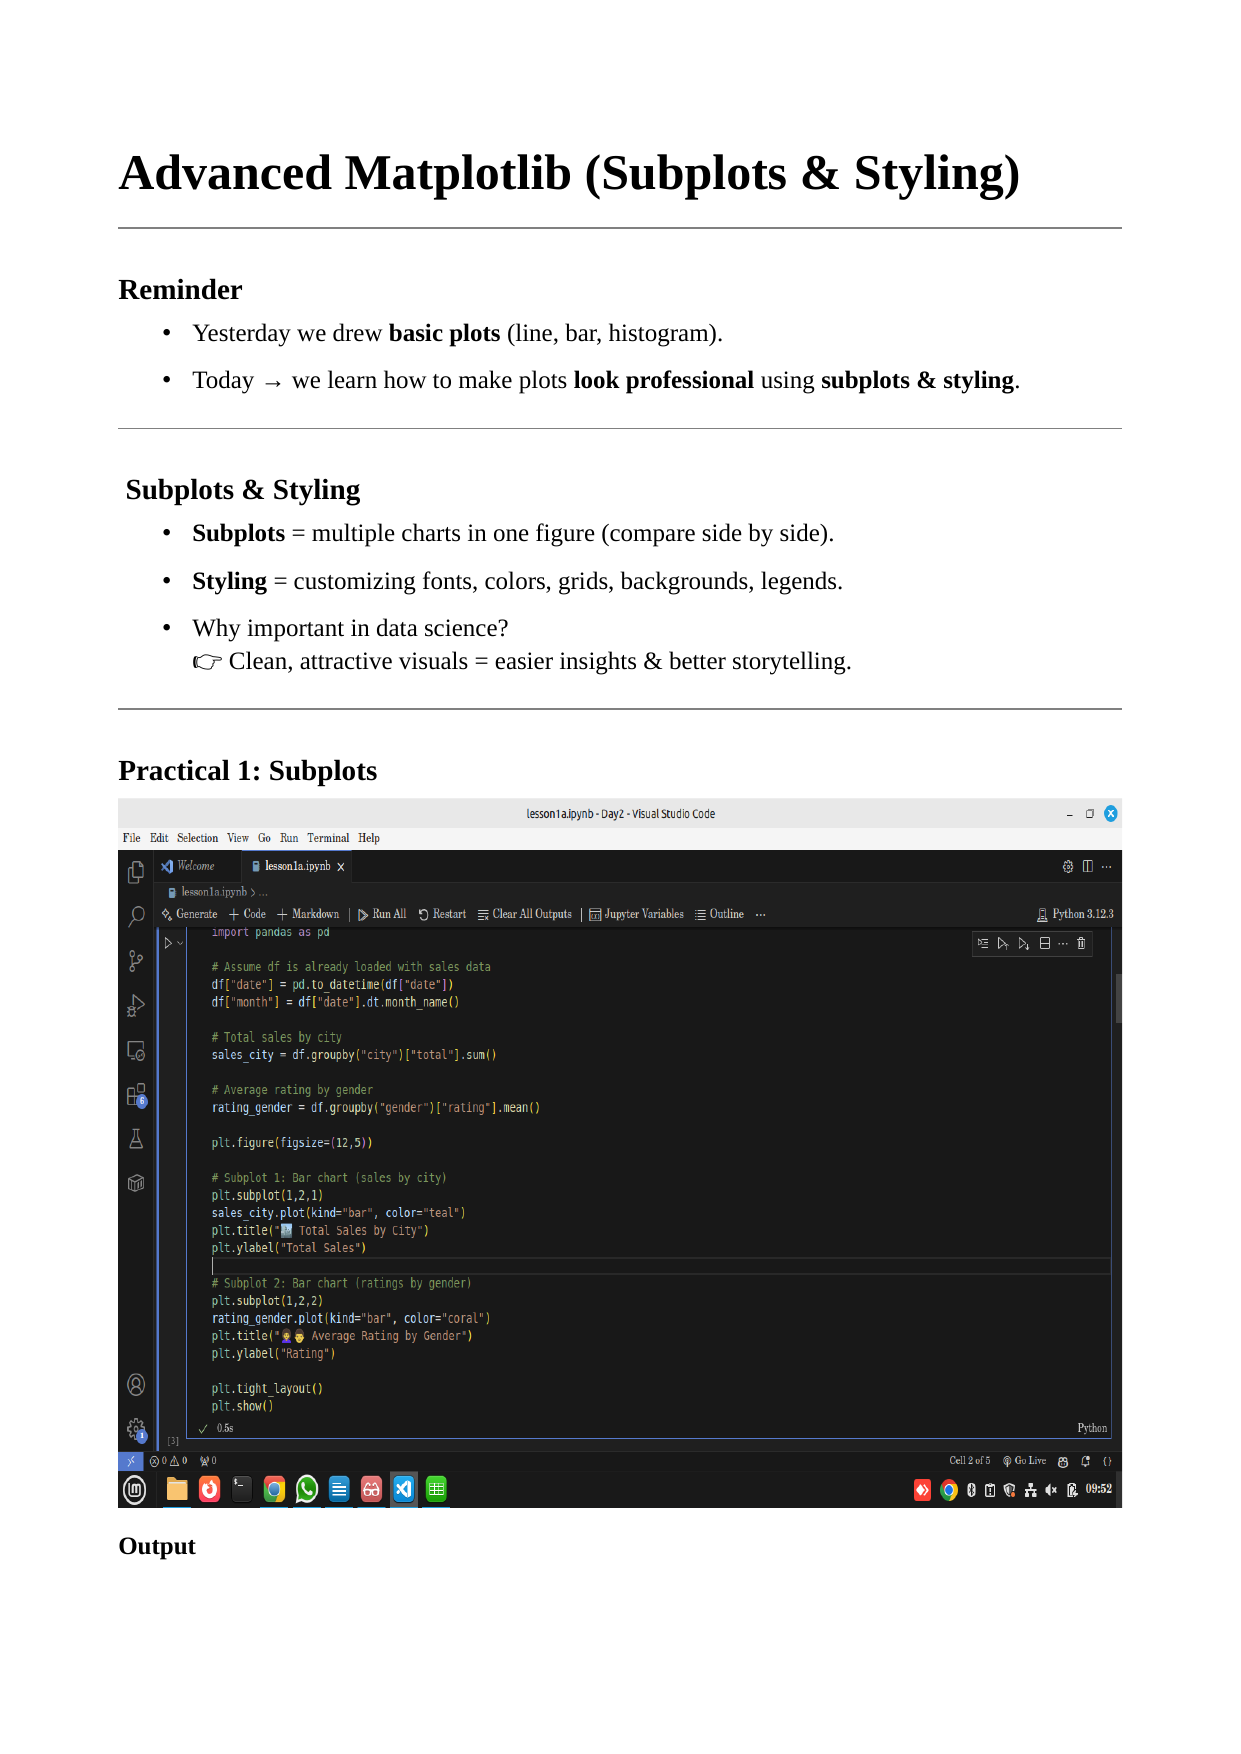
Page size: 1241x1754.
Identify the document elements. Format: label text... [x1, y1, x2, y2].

picture [118, 798, 1123, 1508]
list Subplots = multiple charts in one figure (compare side by side). [162, 518, 1122, 547]
subtitle Advanced Matplotlib (Subplots & Styling) [118, 143, 1122, 201]
subtitle Reminder [118, 272, 1122, 306]
subtitle Subplots & Styling [118, 472, 1122, 506]
text Output [118, 1531, 1122, 1560]
subtitle Practical 1: Subplots [118, 753, 1122, 786]
list Styling = customizing fonts, colors, grids, backgrounds, legends. [162, 566, 1122, 594]
list Why important in data science? 👉 Clean, attractive visuals = easier insights & better storytelling. [162, 613, 1122, 675]
list Today → we learn how to make plots look professional using subplots & styling. [162, 366, 1122, 394]
list Yesterday we drew basic plots (line, bar, histogram). [162, 318, 1122, 347]
